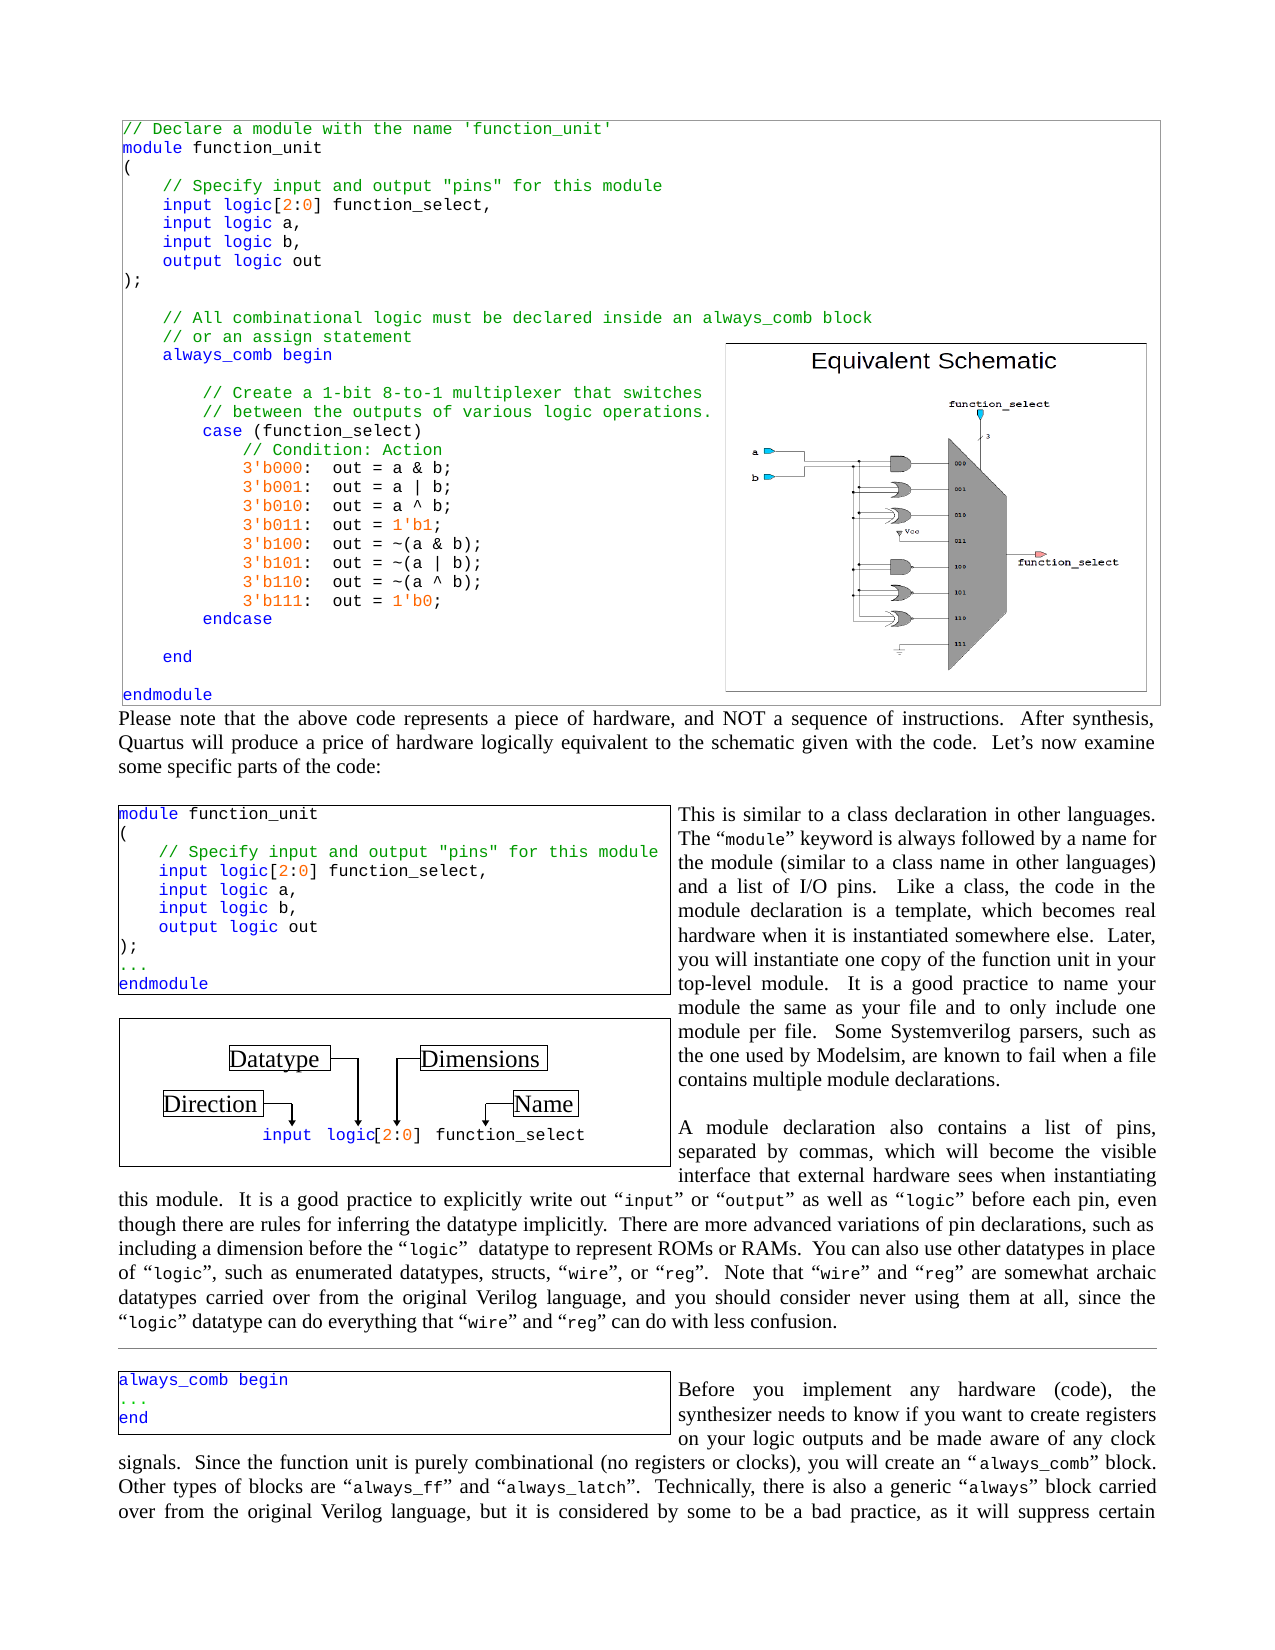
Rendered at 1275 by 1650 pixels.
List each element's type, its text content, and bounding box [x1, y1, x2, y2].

picture [725, 343, 1147, 692]
text This is similar to a class declaration in other languages. The “module” keyword is always followed by a name for the module (similar to a class name in other languages) and a list of I/O pins. Like a class, the code in the module declaration is a template, which becomes real hardware when it is instantiated somewhere else. Later, you will instantiate one copy of the function unit in your top-level module. It is a good practice to name your module the same as your file and to only include one module per file. Some Systemverilog parsers, such as the one used by Modelsim, are known to fail when a file contains multiple module declarations. [118, 802, 1157, 1091]
text Please note that the above code represents a piece of hardware, and NOT a sequence of instructions. After synthesis, Quartus will produce a price of hardware logically equivalent to the schematic given with the code. Let’s now examine some specific parts of the code: [118, 118, 1157, 778]
text Before you implement any hardware (code), the synthesizer needs to know if you want to create registers on your logic outputs and be made aware of any clock signals. Since the function unit is purely combinational (no registers or clocks), you will create an “always_comb” block. Other types of blocks are “always_ff” and “always_latch”. Technically, there is also a generic “always” block carried over from the original Verilog language, but it is considered by some to be a bad practice, as it will suppress certain warnings and sanity checks such as accidentally creating combinational loops. The “begin” and “end” statements are nearly 1-to-1 equivalent to “{“ and “}” in C++. They are used to wrap certain multi-line blocks of code such as always blocks, multi-line if statements, and multi-line for statements. It is not clear why they are not also used to signify the beginning and ending of other constructs such as modules and case statements, so it may take time to learn where they are needed. [119, 1377, 670, 1434]
text Before you implement any hardware (code), the synthesizer needs to know if you want to create registers on your logic outputs and be made aware of any clock signals. Since the function unit is purely combinational (no registers or clocks), you will create an “always_comb” block. Other types of blocks are “always_ff” and “always_latch”. Technically, there is also a generic “always” block carried over from the original Verilog language, but it is considered by some to be a bad practice, as it will suppress certain warnings and sanity checks such as accidentally creating combinational loops. The “begin” and “end” statements are nearly 1-to-1 equivalent to “{“ and “}” in C++. They are used to wrap certain multi-line blocks of code such as always blocks, multi-line if statements, and multi-line for statements. It is not clear why they are not also used to signify the beginning and ending of other constructs such as modules and case statements, so it may take time to learn where they are needed. [118, 1377, 1157, 1523]
text A module declaration also contains a list of pins, separated by commas, which will become the visible interface that external hardware sees when instantiating this module. It is a good practice to explicitly write out “input” or “output” as well as “logic” before each pin, even though there are rules for inferring the datatype implicitly. There are more advanced variations of pin declarations, such as including a dimension before the “logic” datatype to represent ROMs or RAMs. You can also use other datatypes in place of “logic”, such as enumerated datatypes, structs, “wire”, or “reg”. Note that “wire” and “reg” are somewhat archaic datatypes carried over from the original Verilog language, and you should consider never using them at all, since the “logic” datatype can do everything that “wire” and “reg” can do with less confusion. [118, 1115, 1157, 1333]
